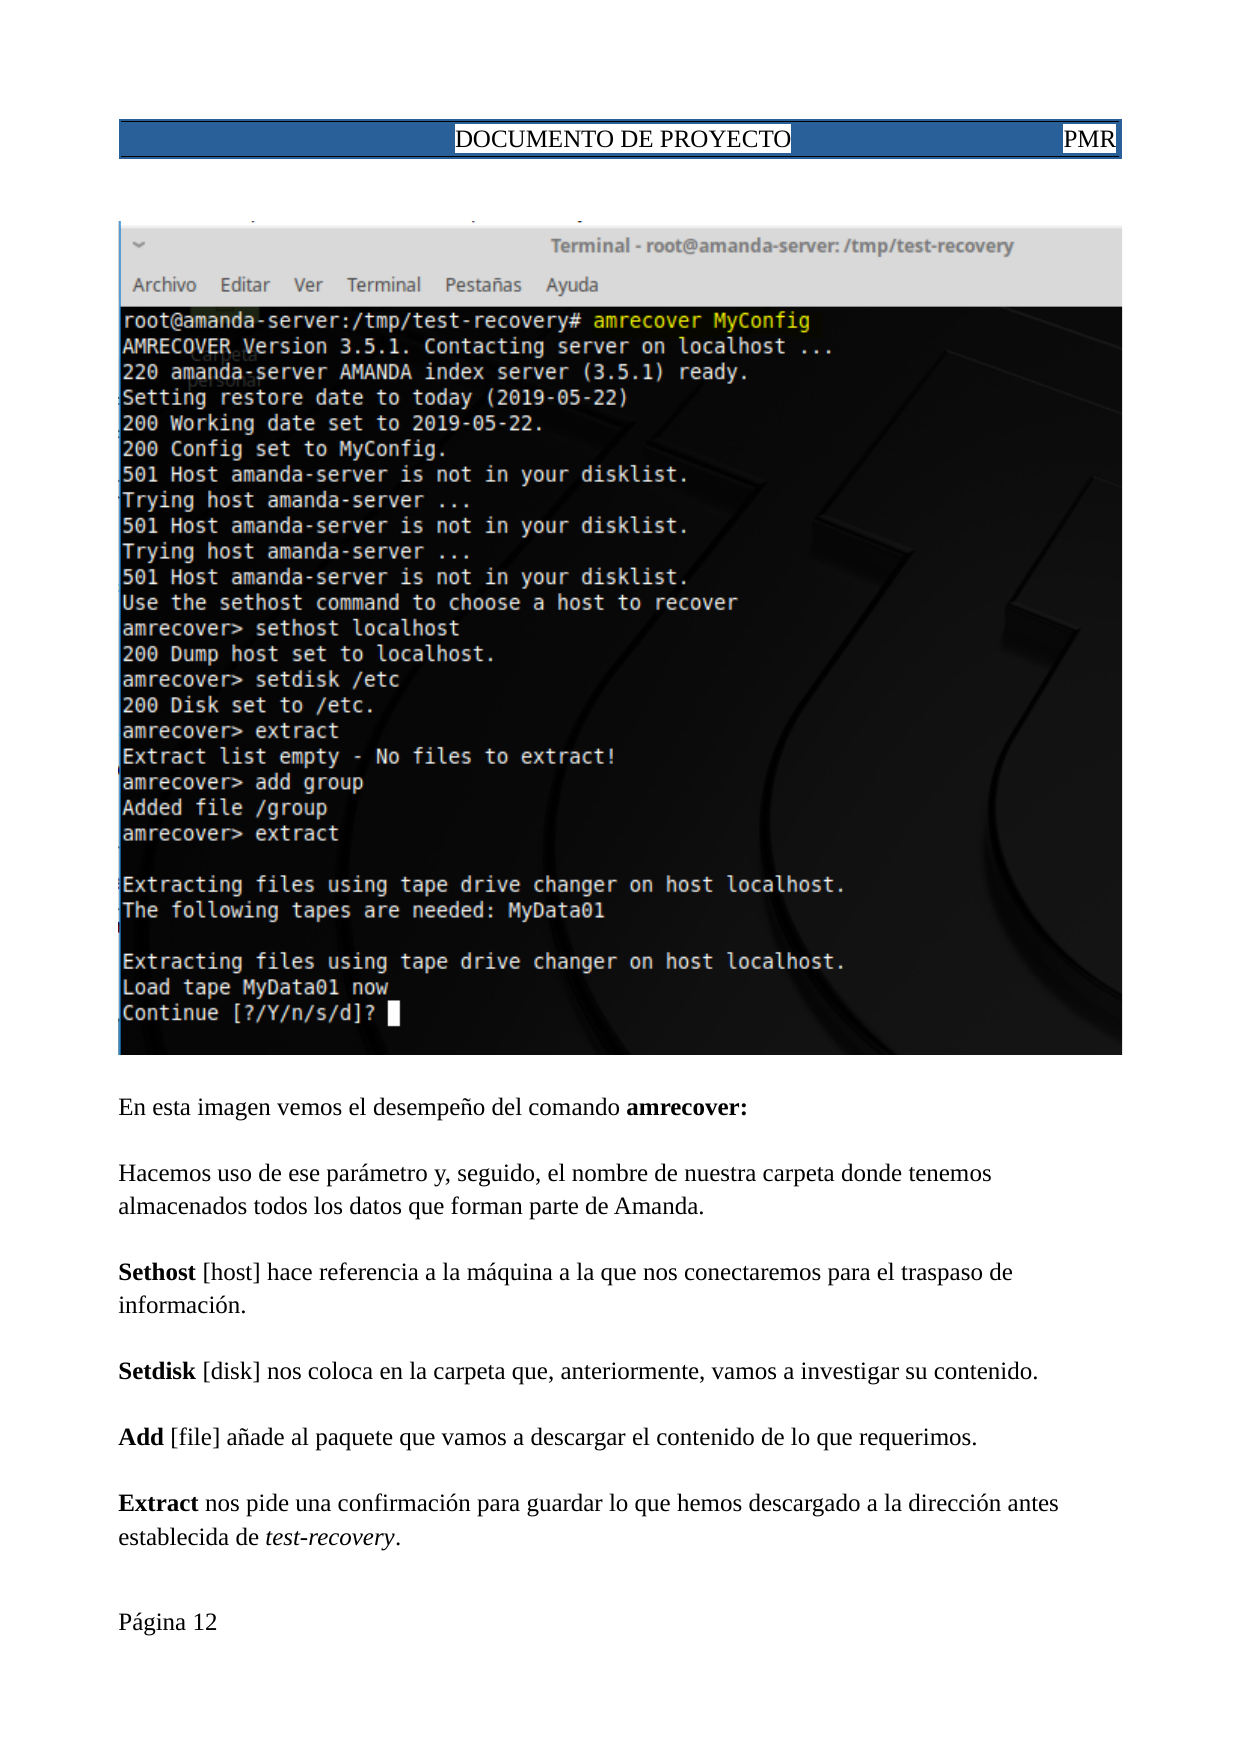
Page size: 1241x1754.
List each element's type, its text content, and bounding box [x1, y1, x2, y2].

text Hacemos uso de ese parámetro y, seguido, el nombre de nuestra carpeta donde tenemos almacenados todos los datos que forman parte de Amanda. [118, 1158, 1122, 1220]
text En esta imagen vemos el desempeño del comando amrecover: [118, 1092, 1122, 1121]
text Add [file] añade al paquete que vamos a descargar el contenido de lo que requerimos. [118, 1422, 1122, 1451]
text Setdisk [disk] nos coloca en la carpeta que, anteriormente, vamos a investigar su contenido. [118, 1356, 1122, 1385]
text Sethost [host] hace referencia a la máquina a la que nos conectaremos para el traspaso de información. [118, 1257, 1122, 1319]
text Extract nos pide una confirmación para guardar lo que hemos descargado a la dirección antes establecida de test-recovery. [118, 1488, 1122, 1550]
picture [118, 221, 1123, 1055]
